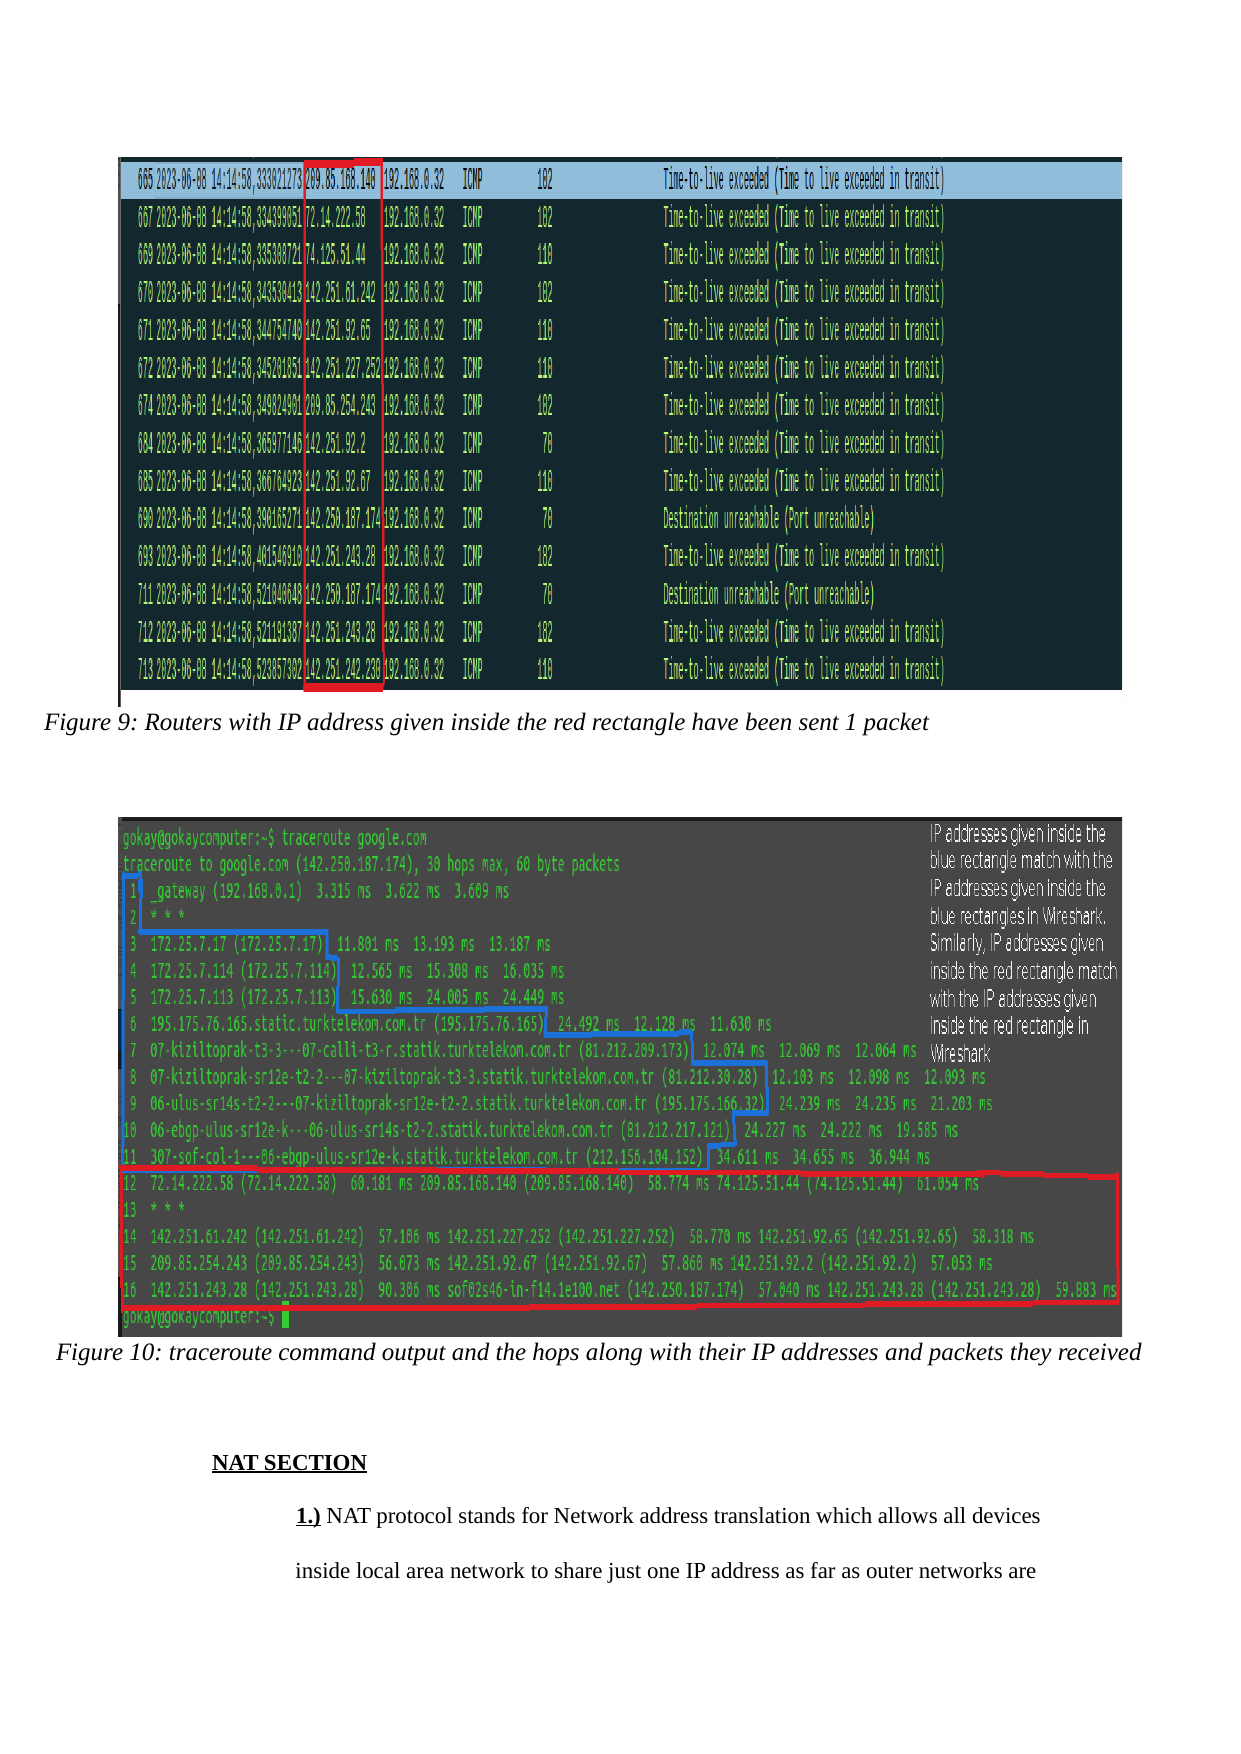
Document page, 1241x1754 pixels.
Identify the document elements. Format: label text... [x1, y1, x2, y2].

picture [118, 817, 1123, 1337]
text NAT SECTION [118, 1447, 1122, 1475]
text 1.) NAT protocol stands for Network address translation which allows all devices [118, 1502, 1122, 1528]
text Figure 9: Routers with IP address given inside the red rectangle have been sent 1 packet [44, 157, 1196, 736]
text Figure 10: traceroute command output and the hops along with their IP addresses and packets they received [56, 817, 1184, 1366]
text inside local area network to share just one IP address as far as outer networks are [118, 1557, 1122, 1583]
picture [118, 157, 1123, 707]
